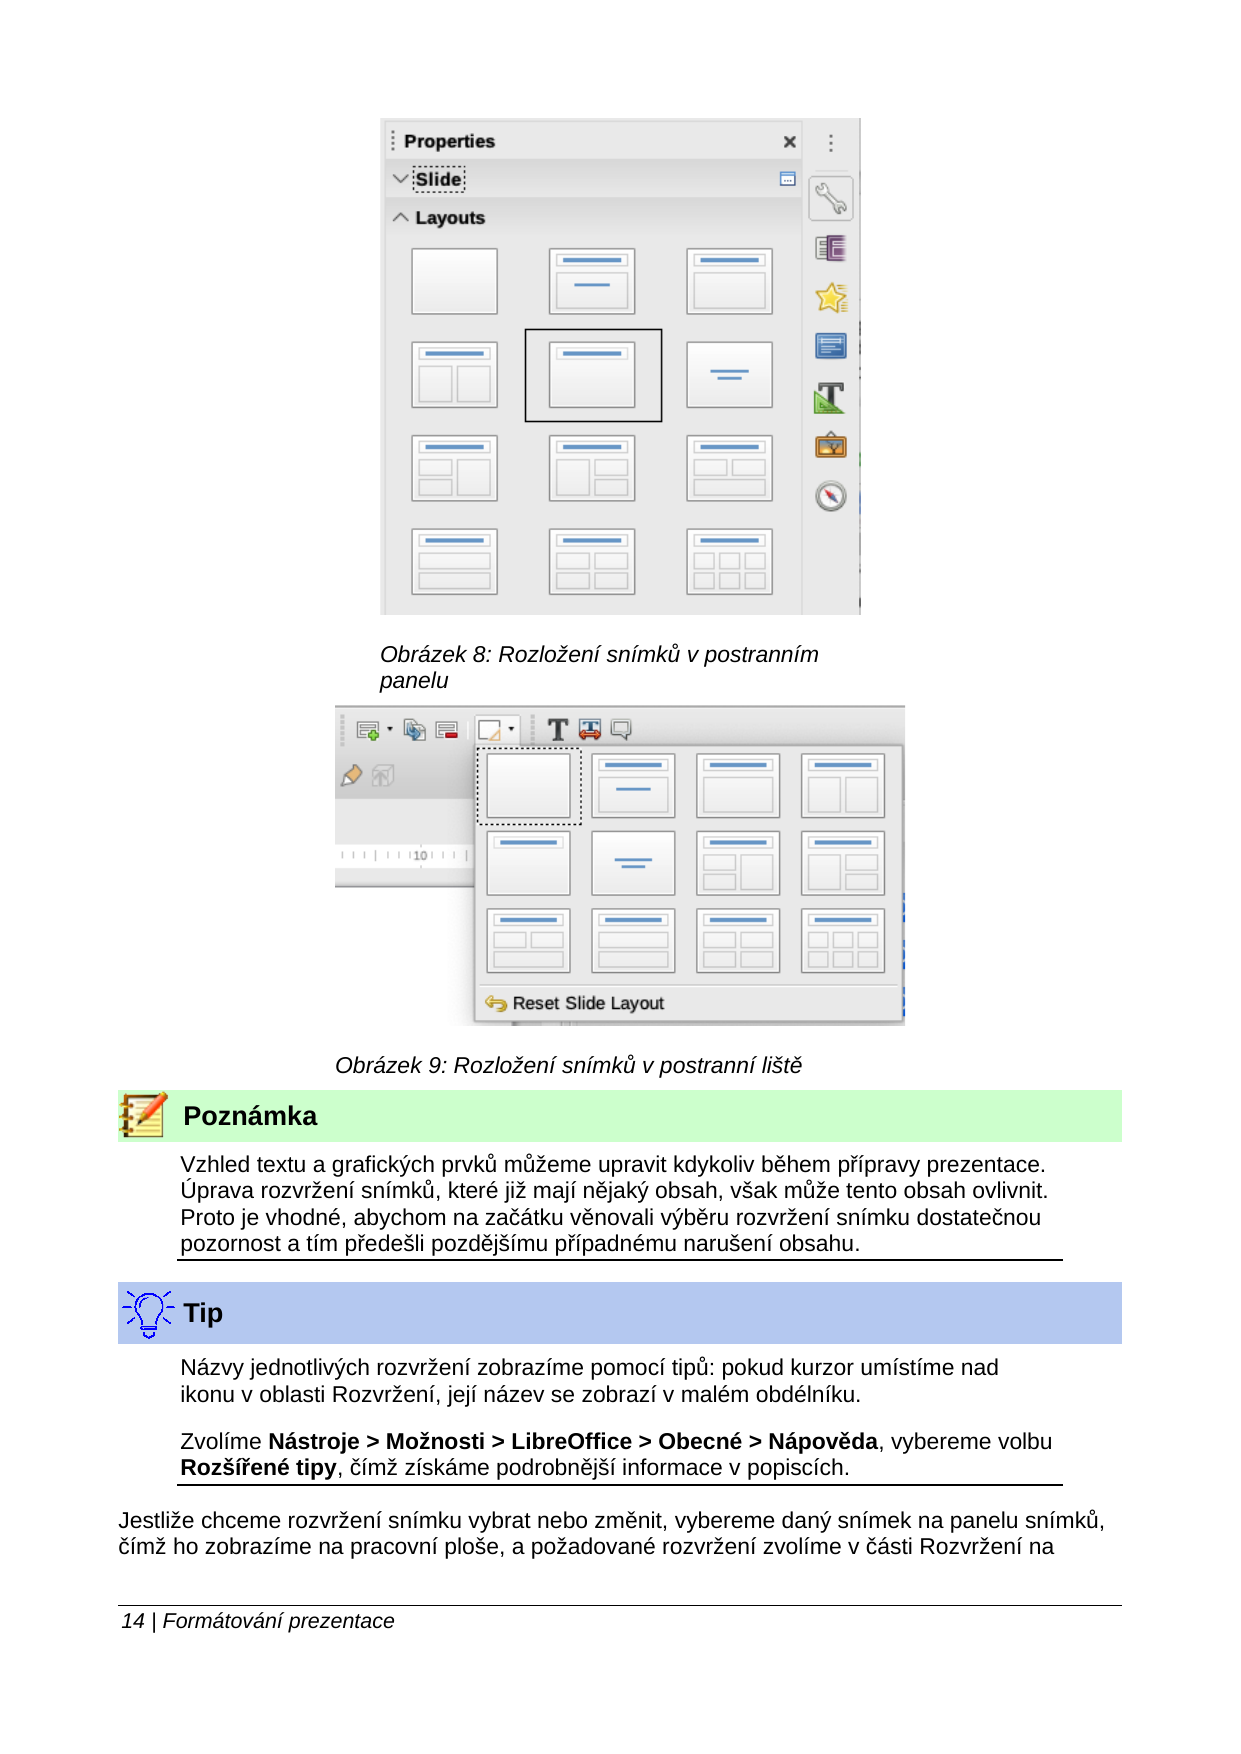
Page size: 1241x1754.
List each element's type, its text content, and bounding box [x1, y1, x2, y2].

text Názvy jednotlivých rozvržení zobrazíme pomocí tipů: pokud kurzor umístíme nad ikonu v oblasti Rozvržení, její název se zobrazí v malém obdélníku. [177, 1351, 1063, 1407]
picture [119, 1090, 170, 1141]
picture [119, 1283, 179, 1343]
subtitle Tip [118, 1282, 1122, 1344]
text Jestliže chceme rozvržení snímku vybrat nebo změnit, vybereme daný snímek na panelu snímků, čímž ho zobrazíme na pracovní ploše, a požadované rozvržení zvolíme v části Rozvržení na [118, 1507, 1122, 1559]
picture [335, 705, 906, 1026]
text Zvolíme Nástroje > Možnosti > LibreOffice > Obecné > Nápověda, vybereme volbu Rozšířené tipy, čímž získáme podrobnější informace v popiscích. [177, 1425, 1063, 1484]
text Vzhled textu a grafických prvků můžeme upravit kdykoliv během přípravy prezentace. Úprava rozvržení snímků, které již mají nějaký obsah, však může tento obsah ovlivnit. Proto je vhodné, abychom na začátku věnovali výběru rozvržení snímku dostatečnou pozornost a tím předešli pozdějšímu případnému narušení obsahu. [177, 1148, 1063, 1259]
picture [379, 118, 861, 615]
text Obrázek 9: Rozložení snímků v postranní liště [335, 1026, 905, 1078]
subtitle Poznámka [118, 1090, 1122, 1142]
text Obrázek 8: Rozložení snímků v postranním panelu [380, 615, 861, 694]
